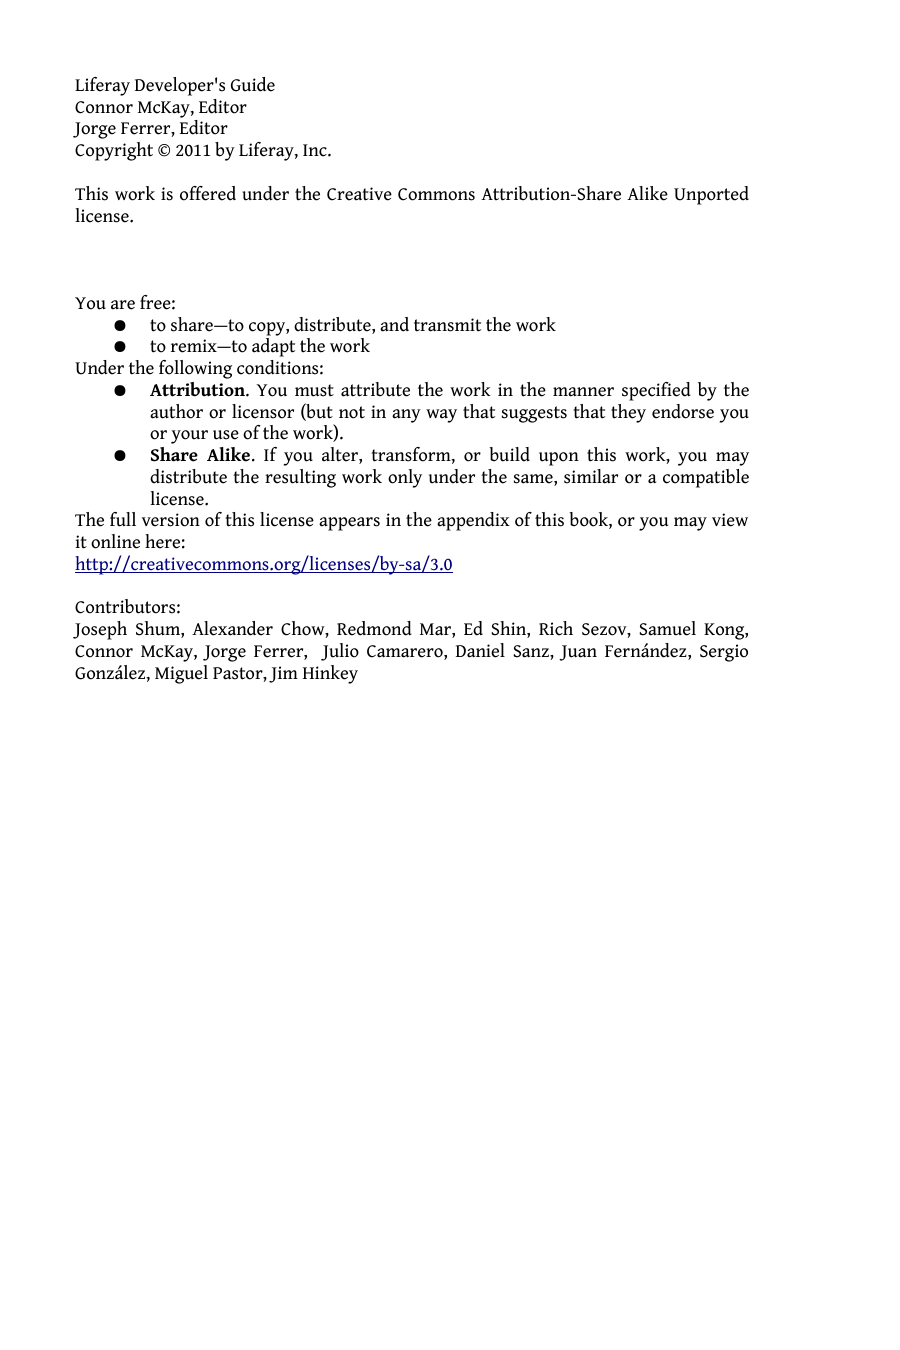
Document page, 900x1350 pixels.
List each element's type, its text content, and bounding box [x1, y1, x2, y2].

text Contributors: [75, 597, 750, 619]
text Copyright © 2011 by Liferay, Inc. [75, 140, 750, 162]
text Jorge Ferrer, Editor [75, 118, 750, 140]
text Liferay Developer's Guide [75, 75, 750, 97]
text You are free: [75, 293, 750, 314]
list Attribution. You must attribute the work in the manner specified by the author or licensor (but not in any way that suggests that they endorse you or your use of the work). [112, 380, 750, 445]
list to remix—to adapt the work [112, 336, 750, 358]
text Connor McKay, Editor [75, 97, 750, 118]
list Share Alike. If you alter, transform, or build upon this work, you may distribute the resulting work only under the same, similar or a compatible license. [112, 445, 750, 510]
list to share—to copy, distribute, and transmit the work [112, 314, 750, 336]
text http://creativecommons.org/licenses/by-sa/3.0 [75, 554, 750, 576]
text Under the following conditions: [75, 358, 750, 380]
text This work is offered under the Creative Commons Attribution-Share Alike Unported license. [75, 184, 750, 227]
text Joseph Shum, Alexander Chow, Redmond Mar, Ed Shin, Rich Sezov, Samuel Kong, Connor McKay, Jorge Ferrer, Julio Camarero, Daniel Sanz, Juan Fernández, Sergio González, Miguel Pastor, Jim Hinkey [75, 619, 750, 684]
text The full version of this license appears in the appendix of this book, or you may view it online here: [75, 510, 750, 554]
